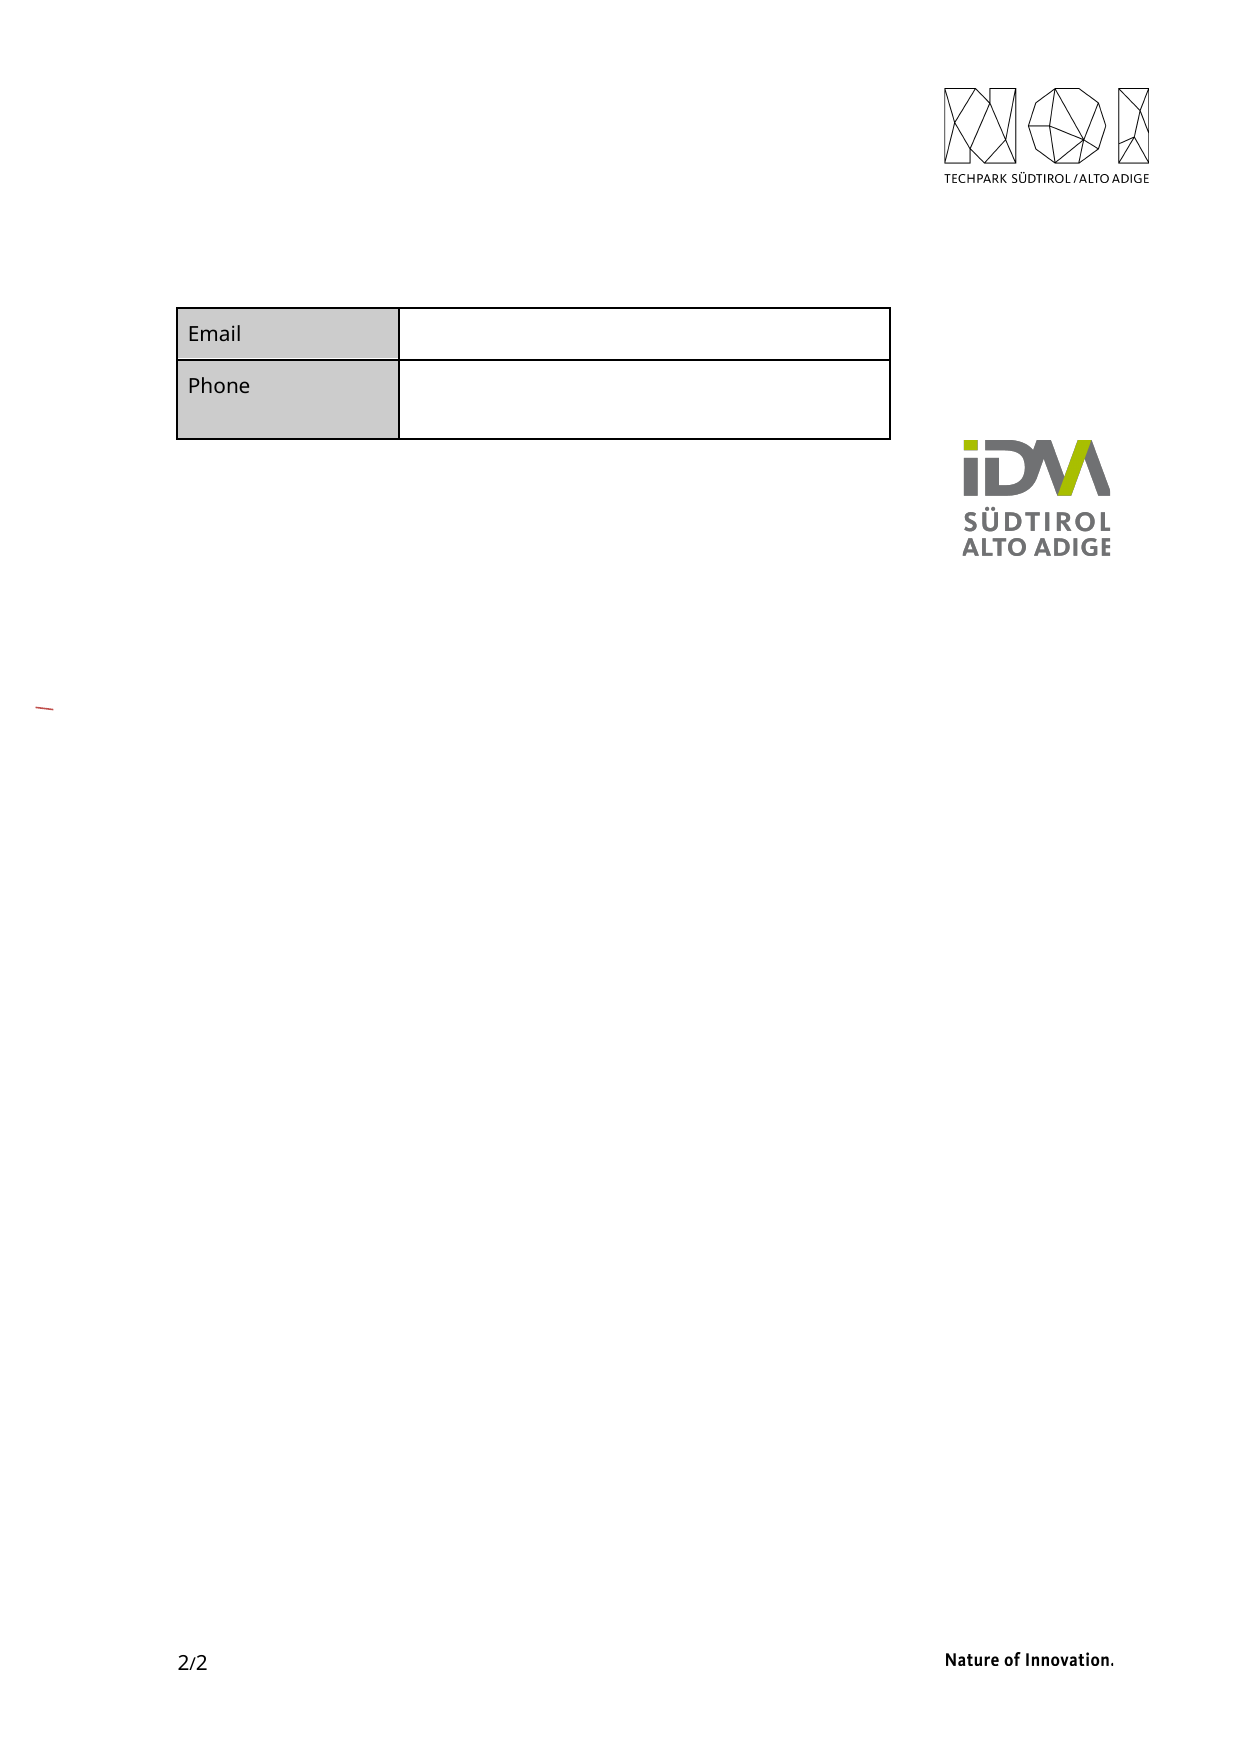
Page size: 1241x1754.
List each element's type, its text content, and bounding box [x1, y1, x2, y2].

table_cell Phone [178, 361, 398, 438]
table_cell Email [178, 309, 398, 358]
picture [946, 1652, 1114, 1666]
table_cell [400, 361, 889, 438]
picture [962, 440, 1111, 556]
table_cell [400, 309, 889, 358]
picture [944, 88, 1149, 183]
